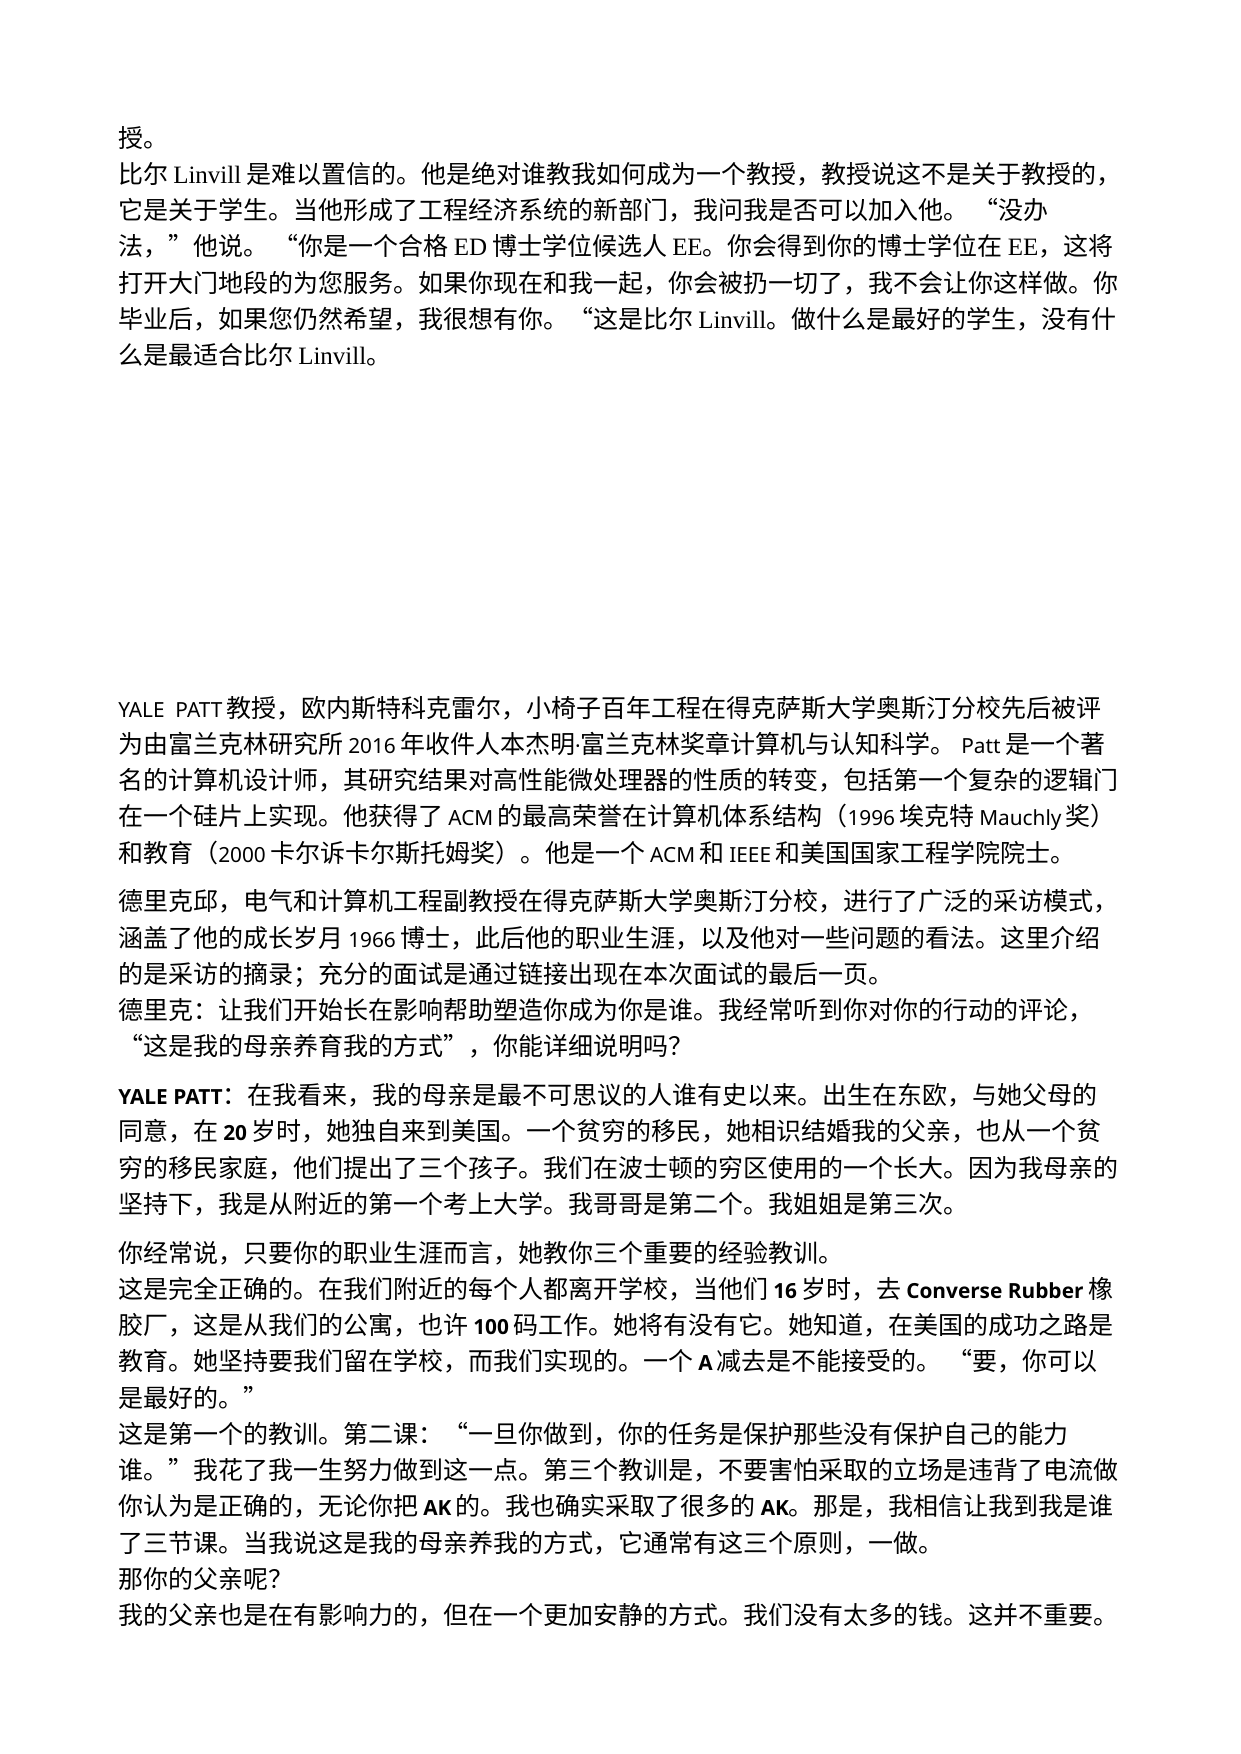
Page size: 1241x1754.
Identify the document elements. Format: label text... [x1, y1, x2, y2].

text 授。 [118, 118, 1122, 154]
text 比尔Linvill是难以置信的。他是绝对谁教我如何成为一个教授，教授说这不是关于教授的，它是关于学生。当他形成了工程经济系统的新部门，我问我是否可以加入他。 “没办法，”他说。 “你是一个合格ED博士学位候选人EE。你会得到你的博士学位在EE，这将打开大门地段的为您服务。如果你现在和我一起，你会被扔一切了，我不会让你这样做。你毕业后，如果您仍然希望，我很想有你。“这是比尔Linvill。做什么是最好的学生，没有什么是最适合比尔Linvill。 [118, 154, 1122, 372]
text 你经常说，只要你的职业生涯而言，她教你三个重要的经验教训。 [118, 1233, 1122, 1269]
text 这是第一个的教训。第二课：“一旦你做到，你的任务是保护那些没有保护自己的能力谁。”我花了我一生努力做到这一点。第三个教训是，不要害怕采取的立场是违背了电流做你认为是正确的，无论你把AK的。我也确实采取了很多的AK。那是，我相信让我到我是谁了三节课。当我说这是我的母亲养我的方式，它通常有这三个原则，一做。 [118, 1414, 1122, 1559]
text YALE PATT教授，欧内斯特科克雷尔，小椅子百年工程在得克萨斯大学奥斯汀分校先后被评为由富兰克林研究所2016年收件人本杰明·富兰克林奖章计算机与认知科学。 Patt是一个著名的计算机设计师，其研究结果对高性能微处理器的性质的转变，包括第一个复杂的逻辑门在一个硅片上实现。他获得了ACM的最高荣誉在计算机体系结构（1996埃克特Mauchly奖）和教育（2000卡尔诉卡尔斯托姆奖）。他是一个ACM和IEEE和美国国家工程学院院士。 [118, 688, 1122, 869]
text 德里克邱，电气和计算机工程副教授在得克萨斯大学奥斯汀分校，进行了广泛的采访模式，涵盖了他的成长岁月1966博士，此后他的职业生涯，以及他对一些问题的看法。这里介绍的是采访的摘录；充分的面试是通过链接出现在本次面试的最后一页。 [118, 882, 1122, 991]
text 德里克：让我们开始长在影响帮助塑造你成为你是谁。我经常听到你对你的行动的评论，“这是我的母亲养育我的方式”，你能详细说明吗？ [118, 991, 1122, 1063]
text YALE PATT：在我看来，我的母亲是最不可思议的人谁有史以来。出生在东欧，与她父母的同意，在20岁时，她独自来到美国。一个贫穷的移民，她相识结婚我的父亲，也从一个贫穷的移民家庭，他们提出了三个孩子。我们在波士顿的穷区使用的一个长大。因为我母亲的坚持下，我是从附近的第一个考上大学。我哥哥是第二个。我姐姐是第三次。 [118, 1076, 1122, 1221]
text 我的父亲也是在有影响力的，但在一个更加安静的方式。我们没有太多的钱。这并不重要。 [118, 1596, 1122, 1632]
text 那你的父亲呢？ [118, 1559, 1122, 1596]
text 这是完全正确的。在我们附近的每个人都离开学校，当他们16岁时，去Converse Rubber 橡胶厂，这是从我们的公寓，也许100码工作。她将有没有它。她知道，在美国的成功之路是教育。她坚持要我们留在学校，而我们实现的。一个A减去是不能接受的。 “要，你可以是最好的。” [118, 1269, 1122, 1414]
